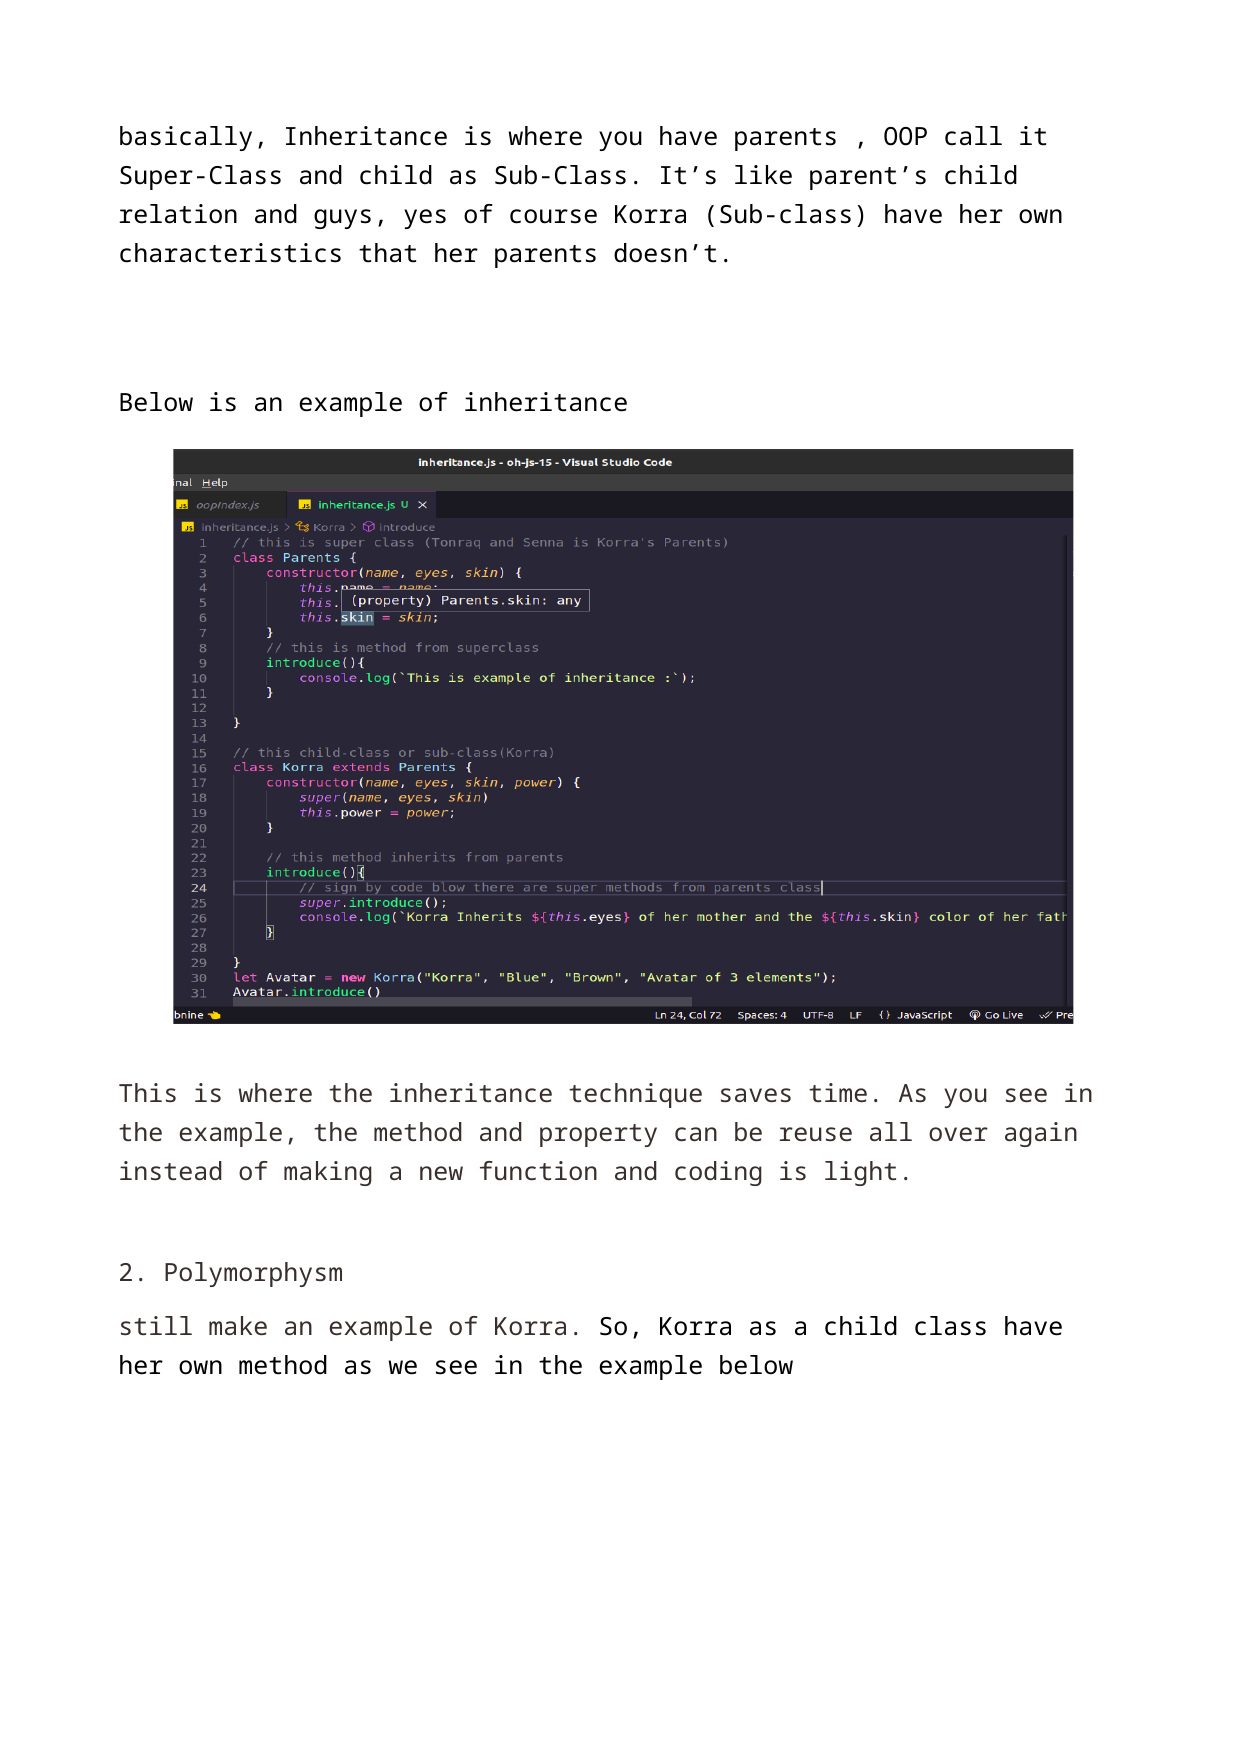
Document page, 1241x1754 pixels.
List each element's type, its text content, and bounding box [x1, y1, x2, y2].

picture [173, 449, 1074, 1024]
text This is where the inheritance technique saves time. As you see in the example, the method and property can be reuse all over again instead of making a new function and coding is light. [118, 1075, 1122, 1188]
text basically, Inheritance is where you have parents , OOP call it Super-Class and child as Sub-Class. It’s like parent’s child relation and guys, yes of course Korra (Sub-class) have her own characteristics that her parents doesn’t. [118, 118, 1122, 270]
text 2. Polymorphysm [118, 1255, 1122, 1289]
text still make an example of Korra. So, Korra as a child class have her own method as we see in the example below [118, 1309, 1122, 1382]
text Below is an example of inheritance [118, 384, 1122, 419]
